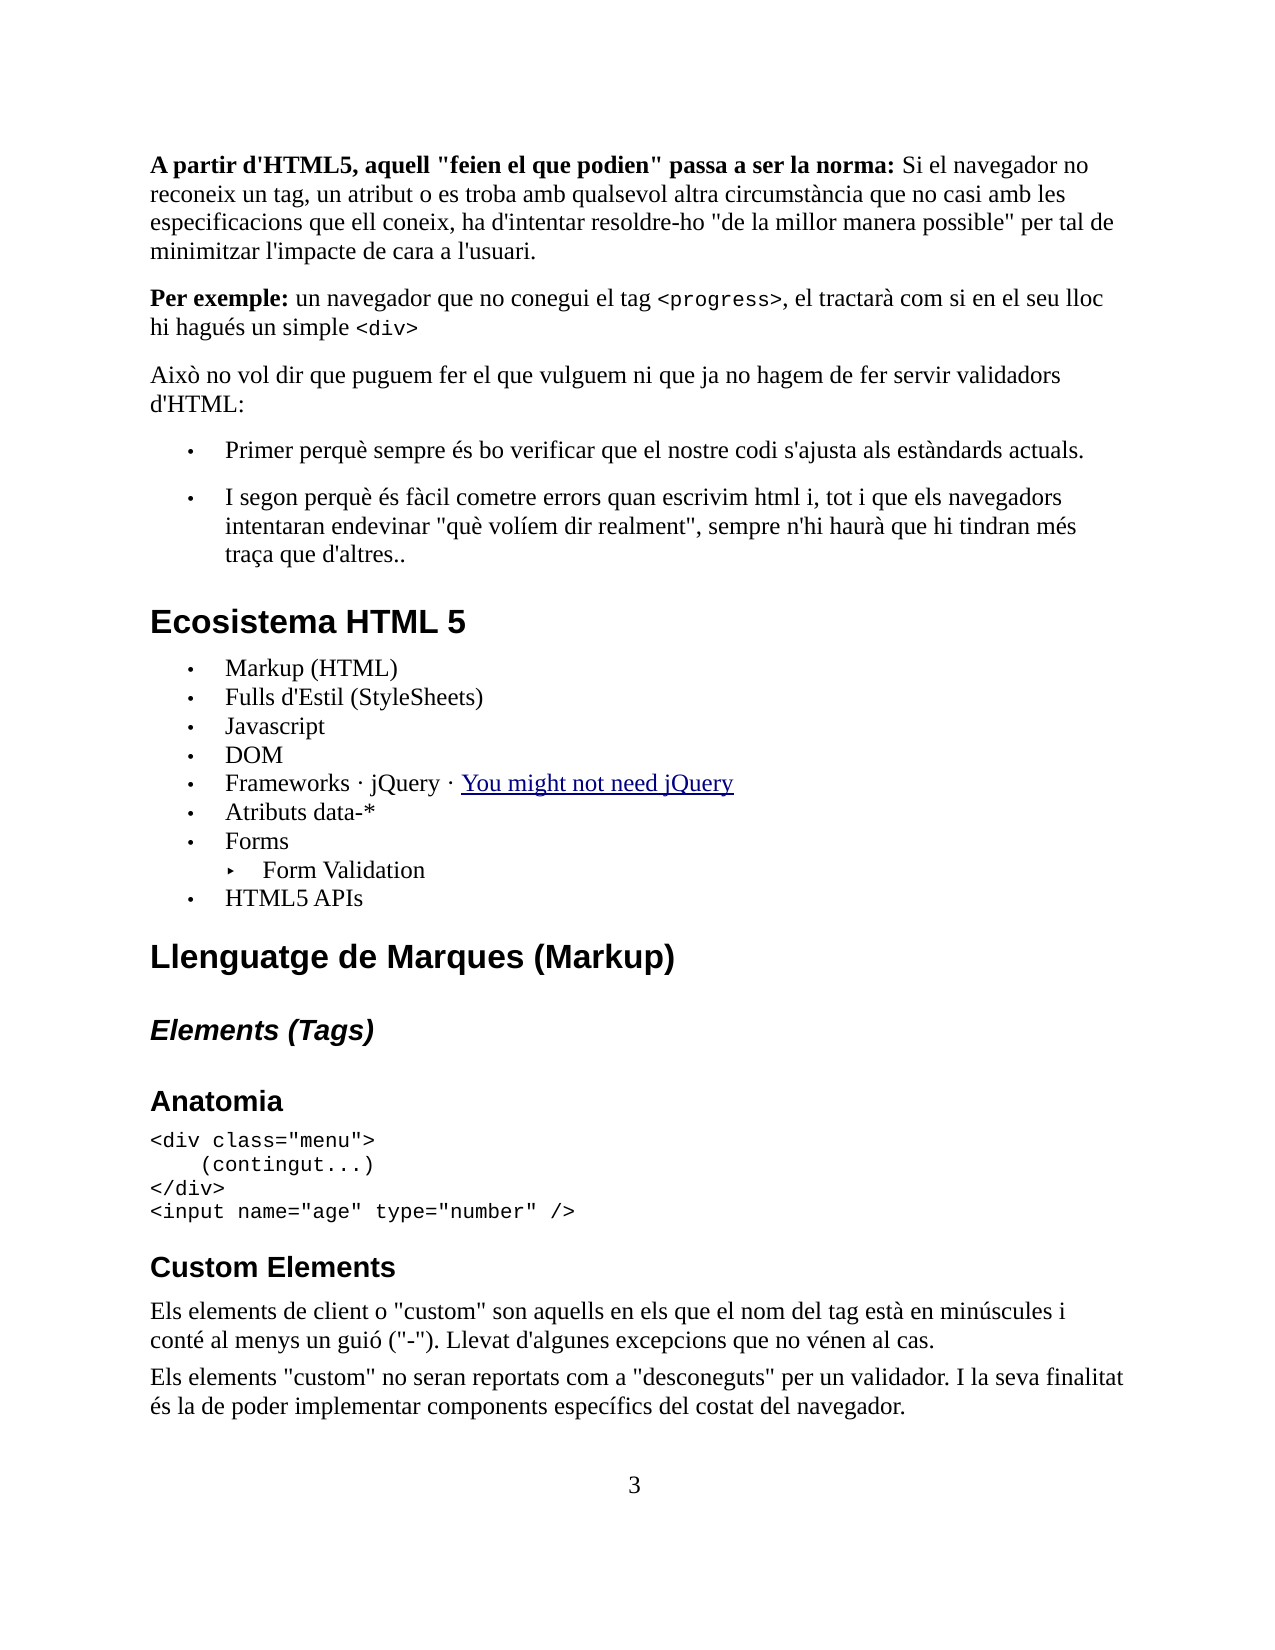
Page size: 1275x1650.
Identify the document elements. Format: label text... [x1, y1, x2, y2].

list DOM [187, 740, 1125, 768]
list Atributs data-* [187, 797, 1125, 826]
text Per exemple: un navegador que no conegui el tag <progress>, el tractarà com si en el seu lloc hi hagués un simple <div> [150, 283, 1125, 342]
list Markup (HTML) [187, 653, 1125, 682]
list HTML5 APIs [187, 883, 1125, 912]
subtitle Custom Elements [150, 1250, 1125, 1283]
text (contingut...) [150, 1154, 1125, 1178]
text A partir d'HTML5, aquell "feien el que podien" passa a ser la norma: Si el navegador no reconeix un tag, un atribut o es troba amb qualsevol altra circumstància que no casi amb les especificacions que ell coneix, ha d'intentar resoldre-ho "de la millor manera possible" per tal de minimitzar l'impacte de cara a l'usuari. [150, 150, 1125, 265]
subtitle Llenguatge de Marques (Markup) [150, 937, 1125, 976]
text Això no vol dir que puguem fer el que vulguem ni que ja no hagem de fer servir validadors d'HTML: [150, 360, 1125, 417]
subtitle Elements (Tags) [150, 1013, 1125, 1047]
list Forms [187, 826, 1125, 855]
subtitle Anatomia [150, 1084, 1125, 1118]
list Frameworks · jQuery · You might not need jQuery [187, 768, 1125, 797]
list Form Validation [225, 855, 1125, 883]
list I segon perquè és fàcil cometre errors quan escrivim html i, tot i que els navegadors intentaran endevinar "què volíem dir realment", sempre n'hi haurà que hi tindran més traça que d'altres.. [187, 482, 1125, 568]
text Els elements de client o "custom" son aquells en els que el nom del tag està en minúscules i conté al menys un guió ("-"). Llevat d'algunes excepcions que no vénen al cas. [150, 1296, 1125, 1353]
text <div class="menu"> [150, 1130, 1125, 1154]
text <input name="age" type="number" /> [150, 1201, 1125, 1225]
list Primer perquè sempre és bo verificar que el nostre codi s'ajusta als estàndards actuals. [187, 435, 1125, 464]
text </div> [150, 1178, 1125, 1201]
text Els elements "custom" no seran reportats com a "desconeguts" per un validador. I la seva finalitat és la de poder implementar components específics del costat del navegador. [150, 1362, 1125, 1420]
list Javascript [187, 711, 1125, 740]
list Fulls d'Estil (StyleSheets) [187, 682, 1125, 711]
subtitle Ecosistema HTML 5 [150, 602, 1125, 641]
